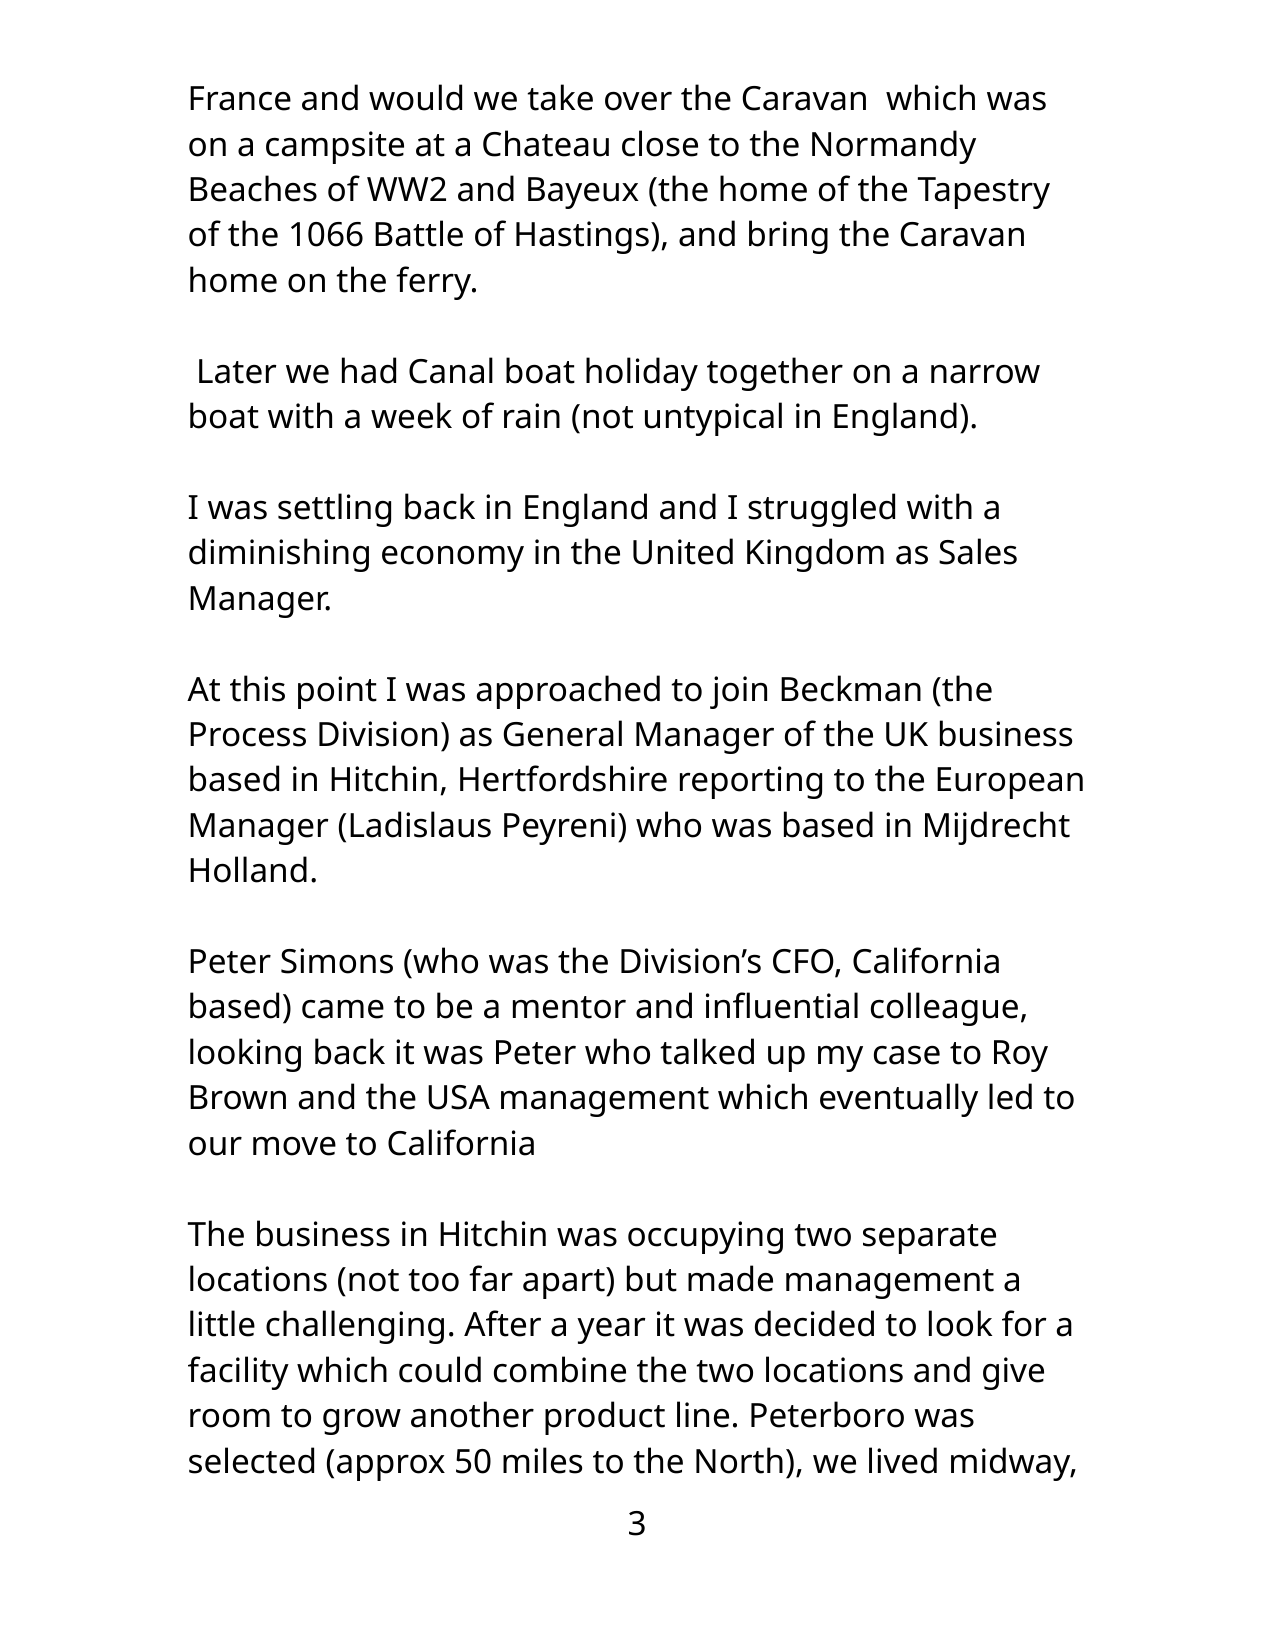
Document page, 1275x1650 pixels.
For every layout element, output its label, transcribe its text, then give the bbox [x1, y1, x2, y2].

text At this point I was approached to join Beckman (the Process Division) as General Manager of the UK business based in Hitchin, Hertfordshire reporting to the European Manager (Ladislaus Peyreni) who was based in Mijdrecht Holland. [187, 665, 1087, 892]
text The business in Hitchin was occupying two separate locations (not too far apart) but made management a little challenging. After a year it was decided to look for a facility which could combine the two locations and give room to grow another product line. Peterboro was selected (approx 50 miles to the North), we lived midway, [187, 1210, 1087, 1483]
text Peter Simons (who was the Division’s CFO, California based) came to be a mentor and influential colleague, looking back it was Peter who talked up my case to Roy Brown and the USA management which eventually led to our move to California [187, 938, 1087, 1165]
text Later we had Canal boat holiday together on a narrow boat with a week of rain (not untypical in England). [187, 347, 1087, 438]
text France and would we take over the Caravan which was on a campsite at a Chateau close to the Normandy Beaches of WW2 and Bayeux (the home of the Tapestry of the 1066 Battle of Hastings), and bring the Caravan home on the ferry. [187, 75, 1087, 302]
text I was settling back in England and I struggled with a diminishing economy in the United Kingdom as Sales Manager. [187, 484, 1087, 620]
